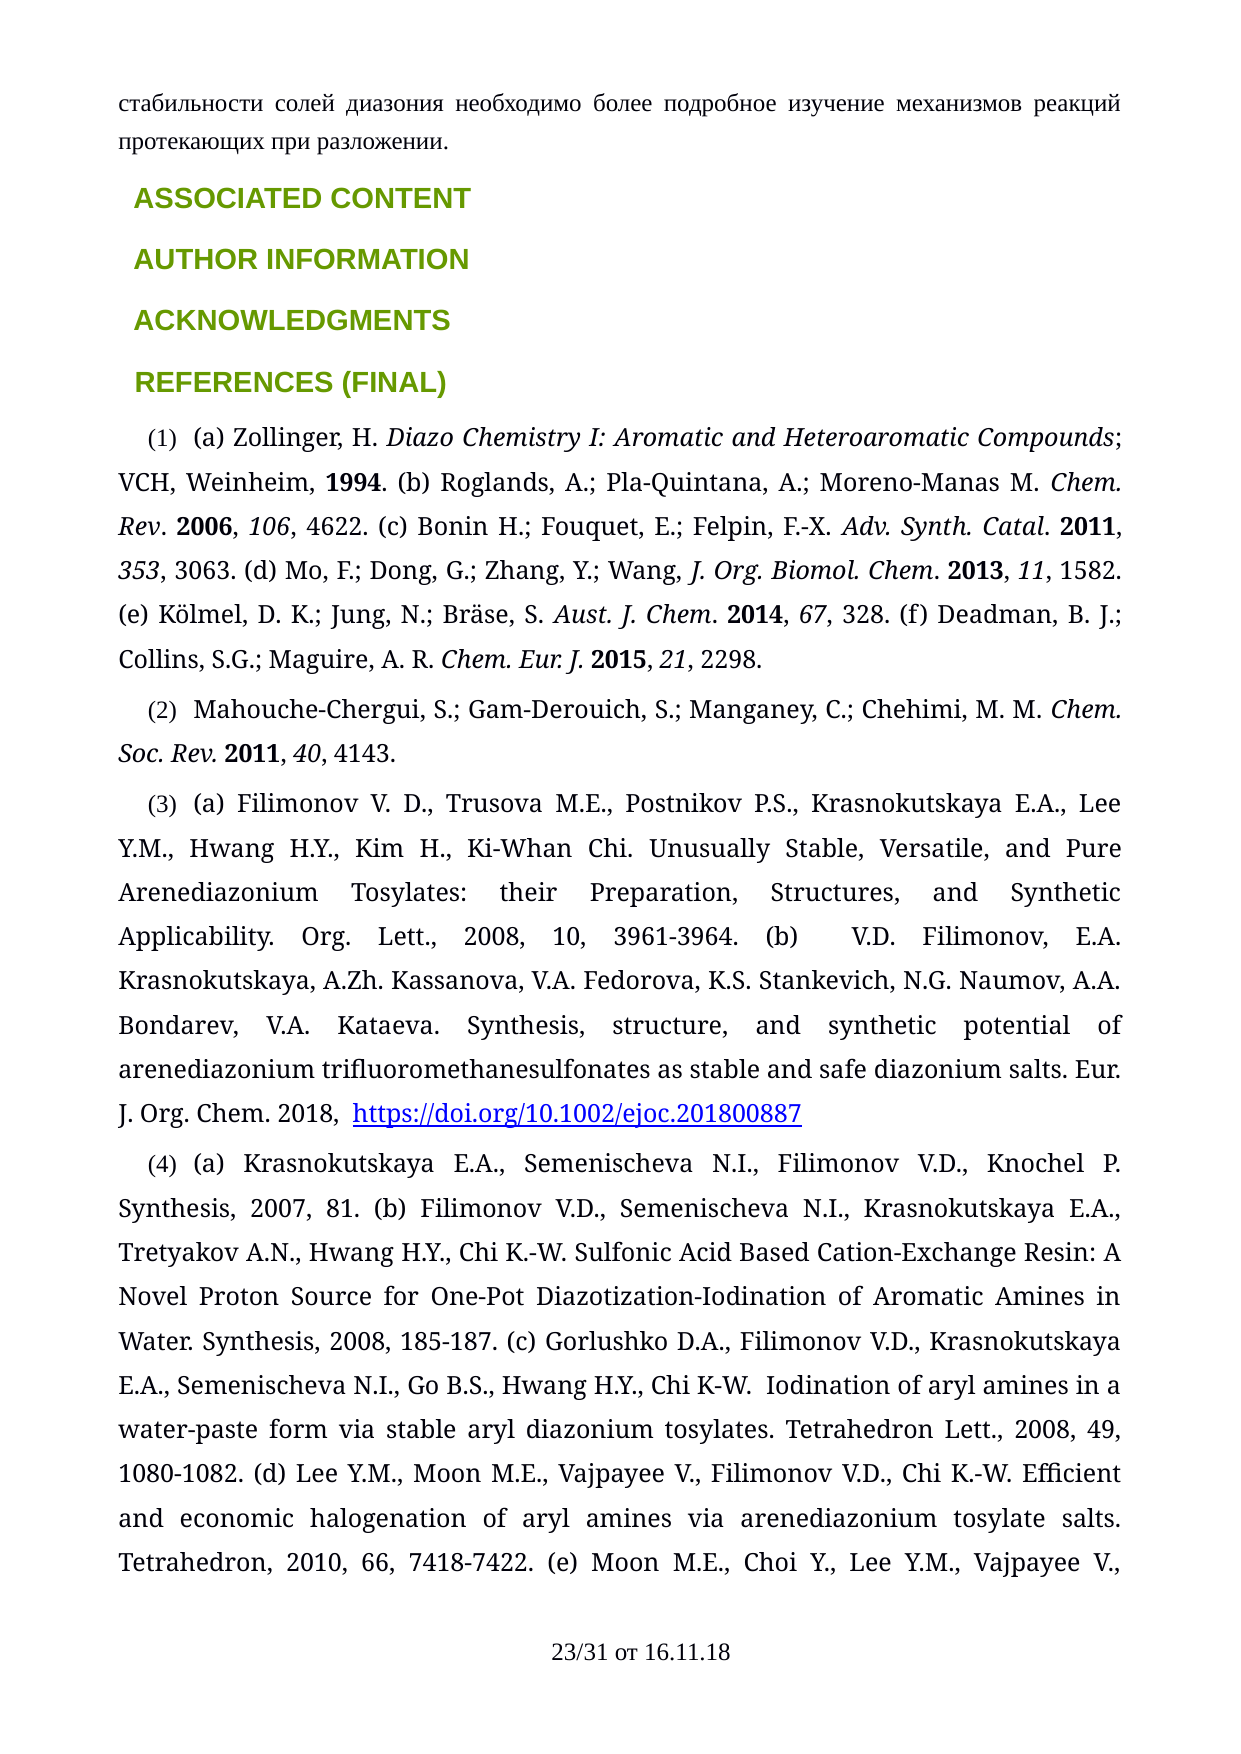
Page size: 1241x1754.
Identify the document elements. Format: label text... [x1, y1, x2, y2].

subtitle REFERENCES (fINAL) [118, 364, 1122, 398]
list (a) Krasnokutskaya E.A., Semenischeva N.I., Filimonov V.D., Knochel P. Synthesis, 2007, 81. (b) Filimonov V.D., Semenischeva N.I., Krasnokutskaya E.A., Tretyakov A.N., Hwang H.Y., Chi K.-W. Sulfonic Acid Based Cation-Exchange Resin: A Novel Proton Source for One-Pot Diazotization-Iodination of Aromatic Amines in Water. Synthesis, 2008, 185-187. (c) Gorlushko D.A., Filimonov V.D., Krasnokutskaya E.A., Semenischeva N.I., Go B.S., Hwang H.Y., Chi K-W. Iodination of aryl amines in a water-paste form via stable aryl diazonium tosylates. Tetrahedron Lett., 2008, 49, 1080-1082. (d) Lee Y.M., Moon M.E., Vajpayee V., Filimonov V.D., Chi K.-W. Efficient and economic halogenation of aryl amines via arenediazonium tosylate salts. Tetrahedron, 2010, 66, 7418-7422. (e) Moon M.E., Choi Y., Lee Y.M., Vajpayee V., [118, 1146, 1122, 1578]
subtitle ACKNOWLEDGMENTS [118, 303, 1122, 337]
subtitle AUTHOR INFORMATION [118, 242, 1122, 276]
text стабильности солей диазония необходимо более подробное изучение механизмов реакций протекающих при разложении. [118, 88, 1122, 154]
list (a) Zollinger, H. Diazo Chemistry I: Aromatic and Heteroaromatic Compounds; VCH, Weinheim, 1994. (b) Roglands, A.; Pla-Quintana, A.; Moreno-Manas M. Chem. Rev. 2006, 106, 4622. (c) Bonin H.; Fouquet, E.; Felpin, F.-X. Adv. Synth. Catal. 2011, 353, 3063. (d) Mo, F.; Dong, G.; Zhang, Y.; Wang, J. Org. Biomol. Chem. 2013, 11, 1582. (e) Kölmel, D. K.; Jung, N.; Bräse, S. Aust. J. Chem. 2014, 67, 328. (f) Deadman, B. J.; Collins, S.G.; Maguire, A. R. Chem. Eur. J. 2015, 21, 2298. [118, 420, 1122, 675]
list Mahouche-Chergui, S.; Gam-Derouich, S.; Manganey, C.; Chehimi, M. M. Chem. Soc. Rev. 2011, 40, 4143. [118, 691, 1122, 770]
list (a) Filimonov V. D., Trusova M.E., Postnikov P.S., Krasnokutskaya E.A., Lee Y.M., Hwang H.Y., Kim H., Ki-Whan Chi. Unusually Stable, Versatile, and Pure Arenediazonium Tosylates: their Preparation, Structures, and Synthetic Applicability. Org. Lett., 2008, 10, 3961-3964. (b) V.D. Filimonov, E.A. Krasnokutskaya, A.Zh. Kassanova, V.A. Fedorova, K.S. Stankevich, N.G. Naumov, A.A. Bondarev, V.A. Kataeva. Synthesis, structure, and synthetic potential of arenediazonium trifluoromethanesulfonates as stable and safe diazonium salts. Eur. J. Org. Chem. 2018, https://doi.org/10.1002/ejoc.201800887 [118, 786, 1122, 1130]
subtitle ASSOCIATED CONTENT [118, 181, 1122, 214]
